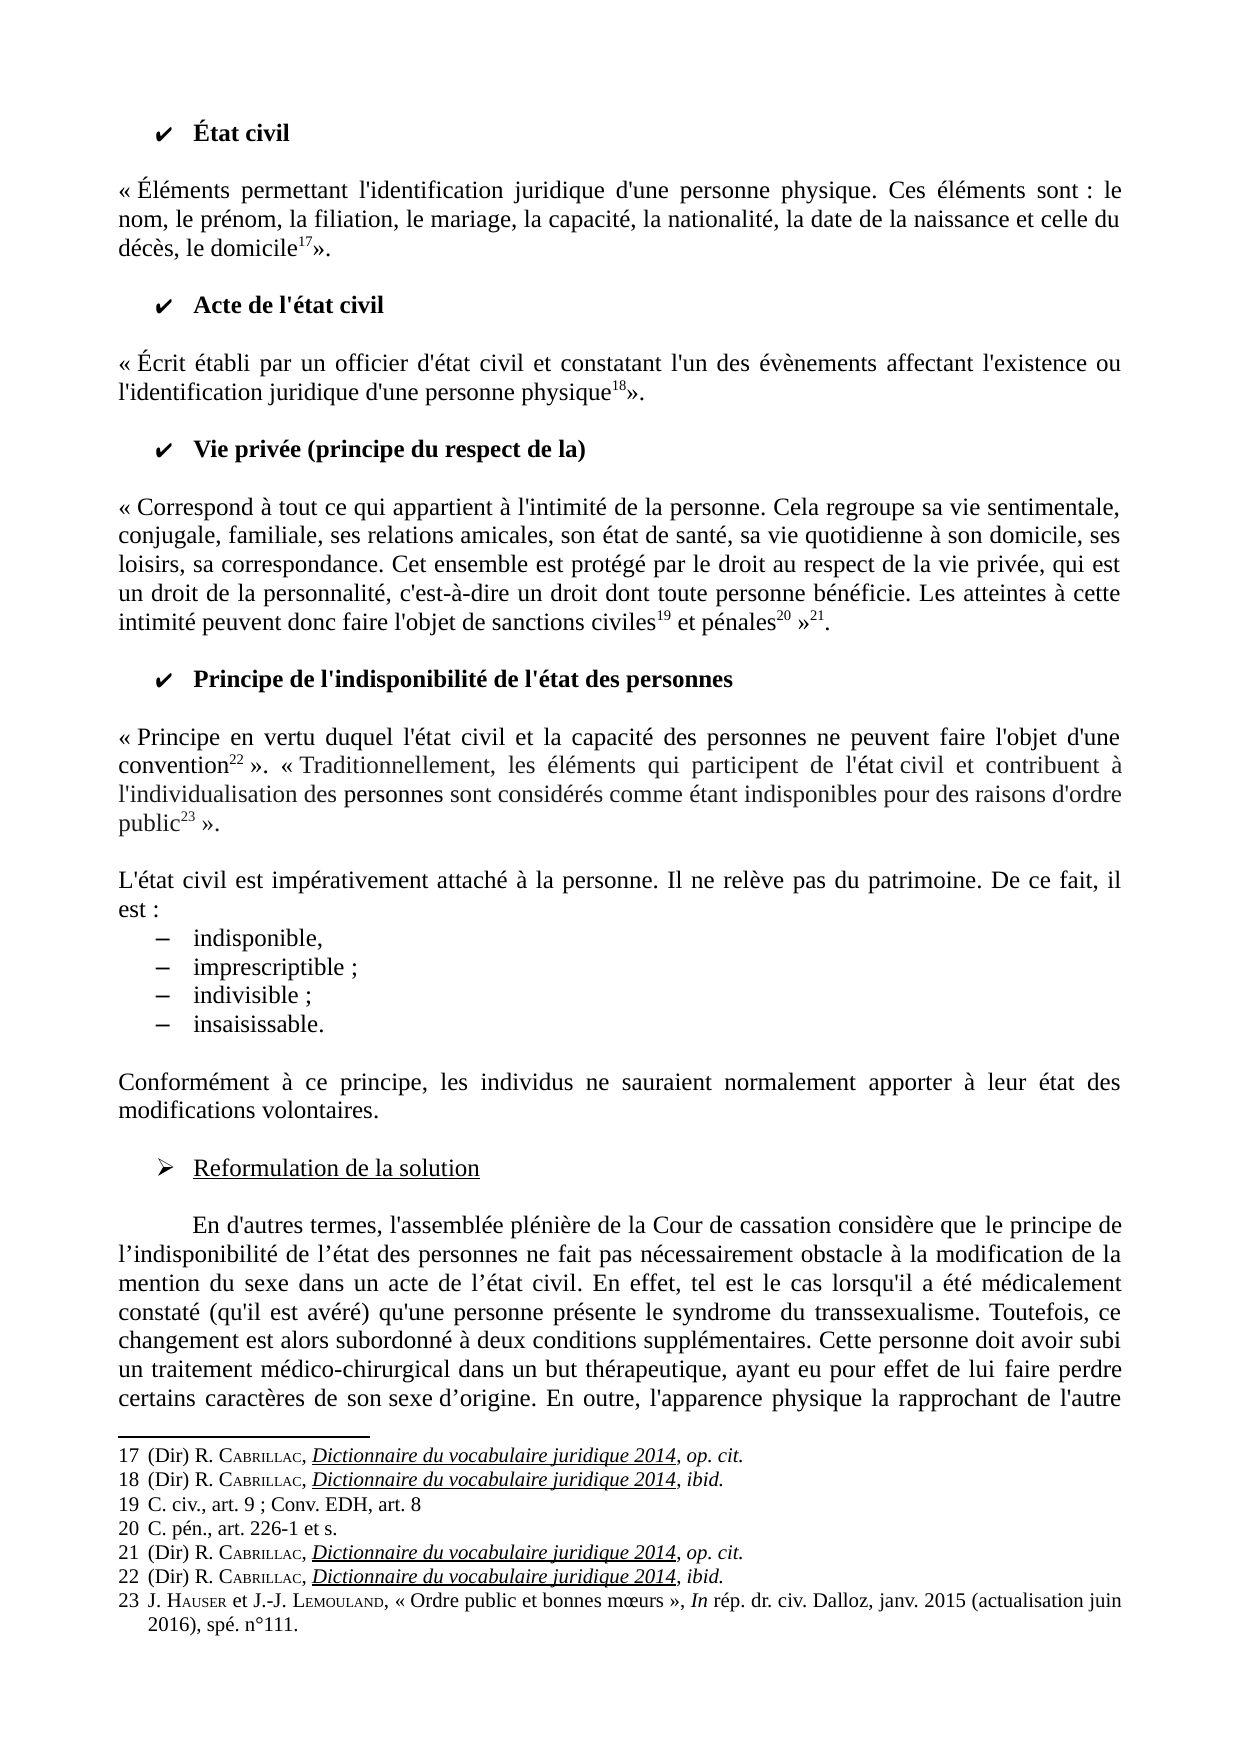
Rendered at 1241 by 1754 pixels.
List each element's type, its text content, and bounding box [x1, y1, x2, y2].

list insaisissable. [156, 1009, 1122, 1038]
text J. Hauser et J.-J. Lemouland, « Ordre public et bonnes mœurs », In rép. dr. civ. Dalloz, janv. 2015 (actualisation juin 2016), spé. n°111. [118, 1588, 1122, 1636]
list Vie privée (principe du respect de la) [156, 434, 1122, 463]
list indisponible, [156, 923, 1122, 952]
text « Principe en vertu duquel l'état civil et la capacité des personnes ne peuvent faire l'objet d'une convention ». « Traditionnellement, les éléments qui participent de l'état civil et contribuent à l'individualisation des personnes sont considérés comme étant indisponibles pour des raisons d'ordre public ». [118, 722, 1122, 837]
text (Dir) R. Cabrillac, Dictionnaire du vocabulaire juridique 2014, op. cit. [118, 1443, 1122, 1467]
text « éléments permettant l'identification juridique d'une personne physique. Ces éléments sont : le nom, le prénom, la filiation, le mariage, la capacité, la nationalité, la date de la naissance et celle du décès, le domicile». [118, 176, 1122, 262]
text « Correspond à tout ce qui appartient à l'intimité de la personne. Cela regroupe sa vie sentimentale, conjugale, familiale, ses relations amicales, son état de santé, sa vie quotidienne à son domicile, ses loisirs, sa correspondance. Cet ensemble est protégé par le droit au respect de la vie privée, qui est un droit de la personnalité, c'est-à-dire un droit dont toute personne bénéficie. Les atteintes à cette intimité peuvent donc faire l'objet de sanctions civiles et pénales ». [118, 492, 1122, 636]
text L'état civil est impérativement attaché à la personne. Il ne relève pas du patrimoine. De ce fait, il est : [118, 866, 1122, 923]
list indivisible ; [156, 981, 1122, 1009]
text (Dir) R. Cabrillac, Dictionnaire du vocabulaire juridique 2014, ibid. [118, 1564, 1122, 1588]
text Conformément à ce principe, les individus ne sauraient normalement apporter à leur état des modifications volontaires. [118, 1067, 1122, 1124]
text C. civ., art. 9 ; Conv. EDH, art. 8 [118, 1491, 1122, 1516]
list Principe de l'indisponibilité de l'état des personnes [156, 664, 1122, 693]
list Acte de l'état civil [156, 291, 1122, 319]
text (Dir) R. Cabrillac, Dictionnaire du vocabulaire juridique 2014, ibid. [118, 1467, 1122, 1491]
text (Dir) R. Cabrillac, Dictionnaire du vocabulaire juridique 2014, op. cit. [118, 1539, 1122, 1564]
text En d'autres termes, l'assemblée plénière de la Cour de cassation considère que le principe de l’indisponibilité de l’état des personnes ne fait pas nécessairement obstacle à la modification de la mention du sexe dans un acte de l’état civil. En effet, tel est le cas lorsqu'il a été médicalement constaté (qu'il est avéré) qu'une personne présente le syndrome du transsexualisme. Toutefois, ce changement est alors subordonné à deux conditions supplémentaires. Cette personne doit avoir subi un traitement médico-chirurgical dans un but thérapeutique, ayant eu pour effet de lui faire perdre certains caractères de son sexe d’origine. En outre, l'apparence physique la rapprochant de l'autre [118, 1211, 1122, 1412]
list Reformulation de la solution [156, 1153, 1122, 1182]
text « écrit établi par un officier d'état civil et constatant l'un des évènements affectant l'existence ou l'identification juridique d'une personne physique». [118, 348, 1122, 406]
list état civil [156, 118, 1122, 147]
text C. pén., art. 226-1 et s. [118, 1516, 1122, 1539]
list imprescriptible ; [156, 952, 1122, 981]
